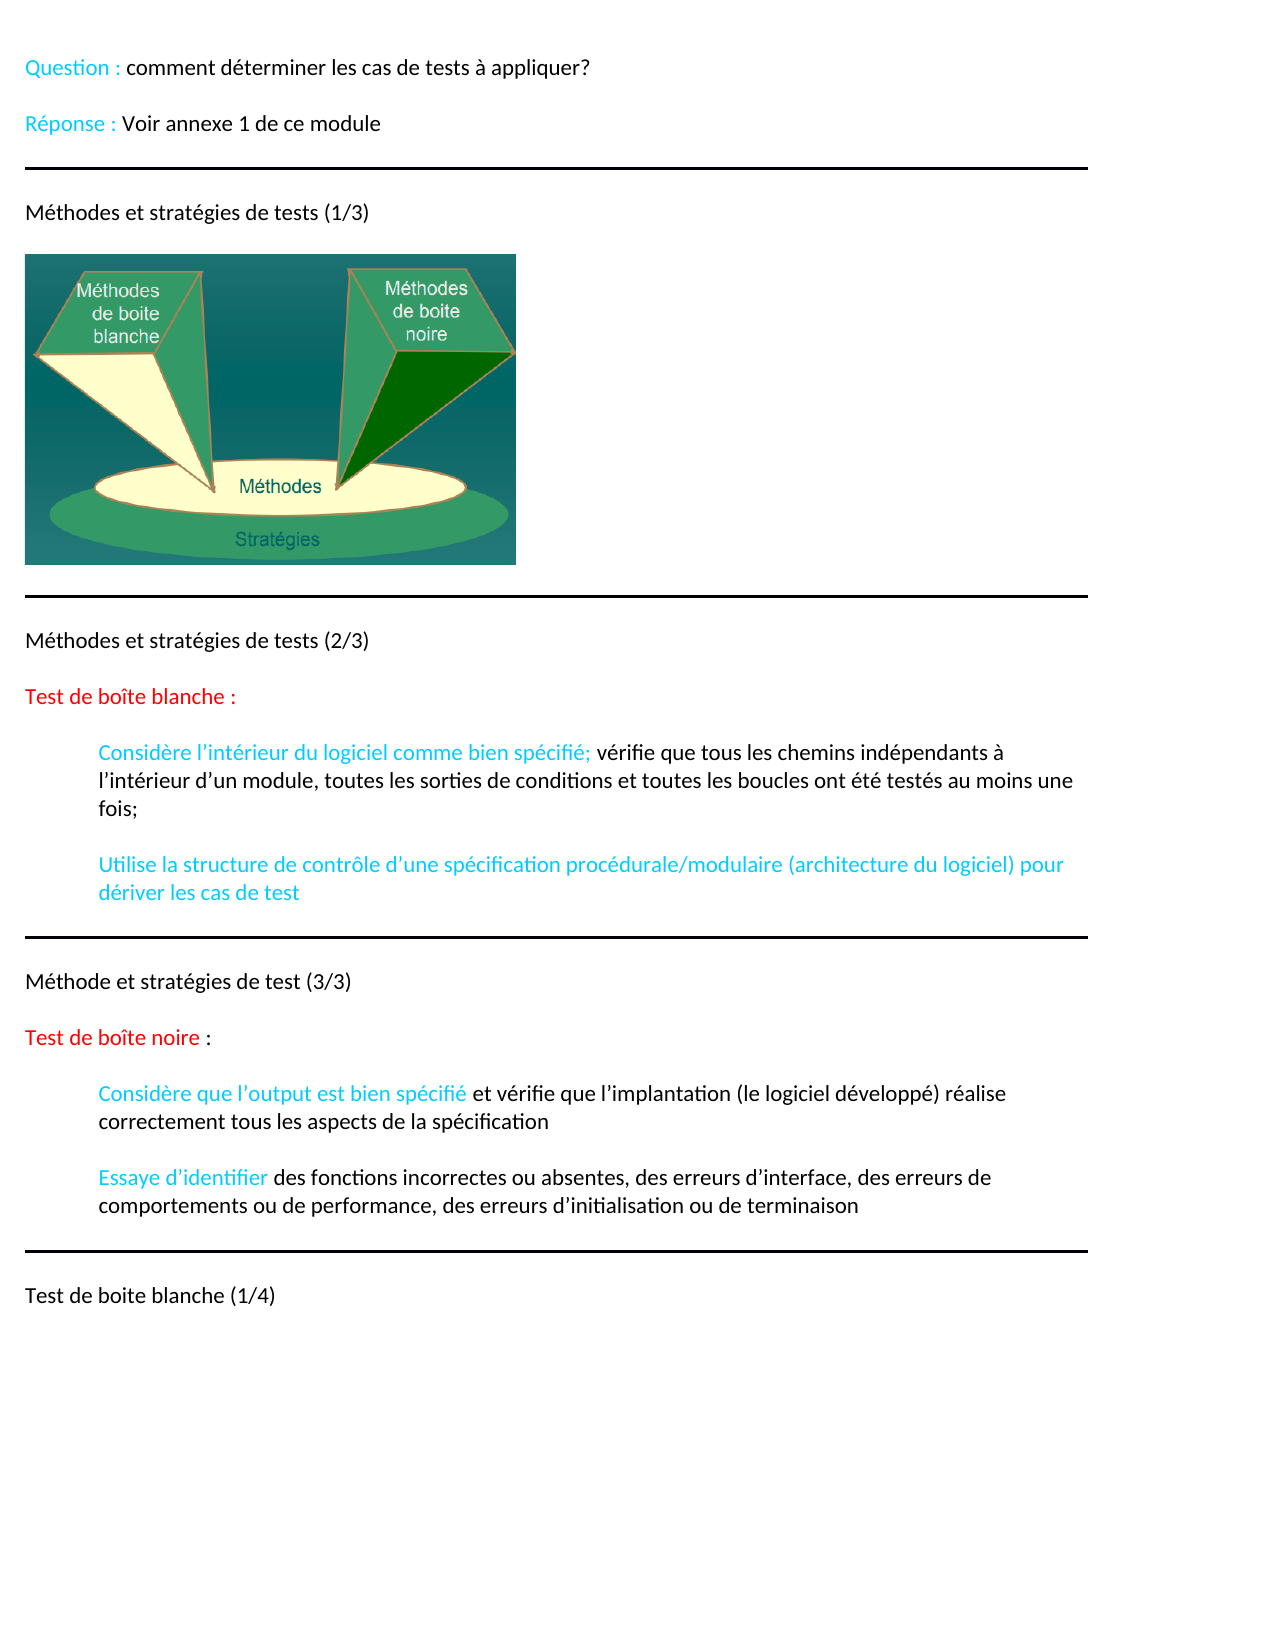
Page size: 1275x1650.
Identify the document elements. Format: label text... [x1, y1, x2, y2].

text Test de boîte noire : [25, 1023, 1088, 1051]
text Essaye d’identifier des fonctions incorrectes ou absentes, des erreurs d’interface, des erreurs de comportements ou de performance, des erreurs d’initialisation ou de terminaison [98, 1163, 1088, 1219]
text Question : comment déterminer les cas de tests à appliquer? [25, 53, 1088, 81]
text Test de boîte blanche : [25, 682, 1088, 710]
text Considère que l’output est bien spécifié et vérifie que l’implantation (le logiciel développé) réalise correctement tous les aspects de la spécification [98, 1079, 1088, 1136]
text Réponse : Voir annexe 1 de ce module [25, 109, 1088, 137]
text Test de boite blanche (1/4) [25, 1281, 1088, 1309]
text Considère l’intérieur du logiciel comme bien spécifié; vérifie que tous les chemins indépendants à l’intérieur d’un module, toutes les sorties de conditions et toutes les boucles ont été testés au moins une fois; [98, 738, 1088, 822]
text Utilise la structure de contrôle d’une spécification procédurale/modulaire (architecture du logiciel) pour dériver les cas de test [98, 850, 1088, 906]
text Méthodes et stratégies de tests (2/3) [25, 626, 1088, 654]
picture [24, 254, 516, 565]
text Méthodes et stratégies de tests (1/3) [25, 198, 1088, 226]
text Méthode et stratégies de test (3/3) [25, 967, 1088, 995]
